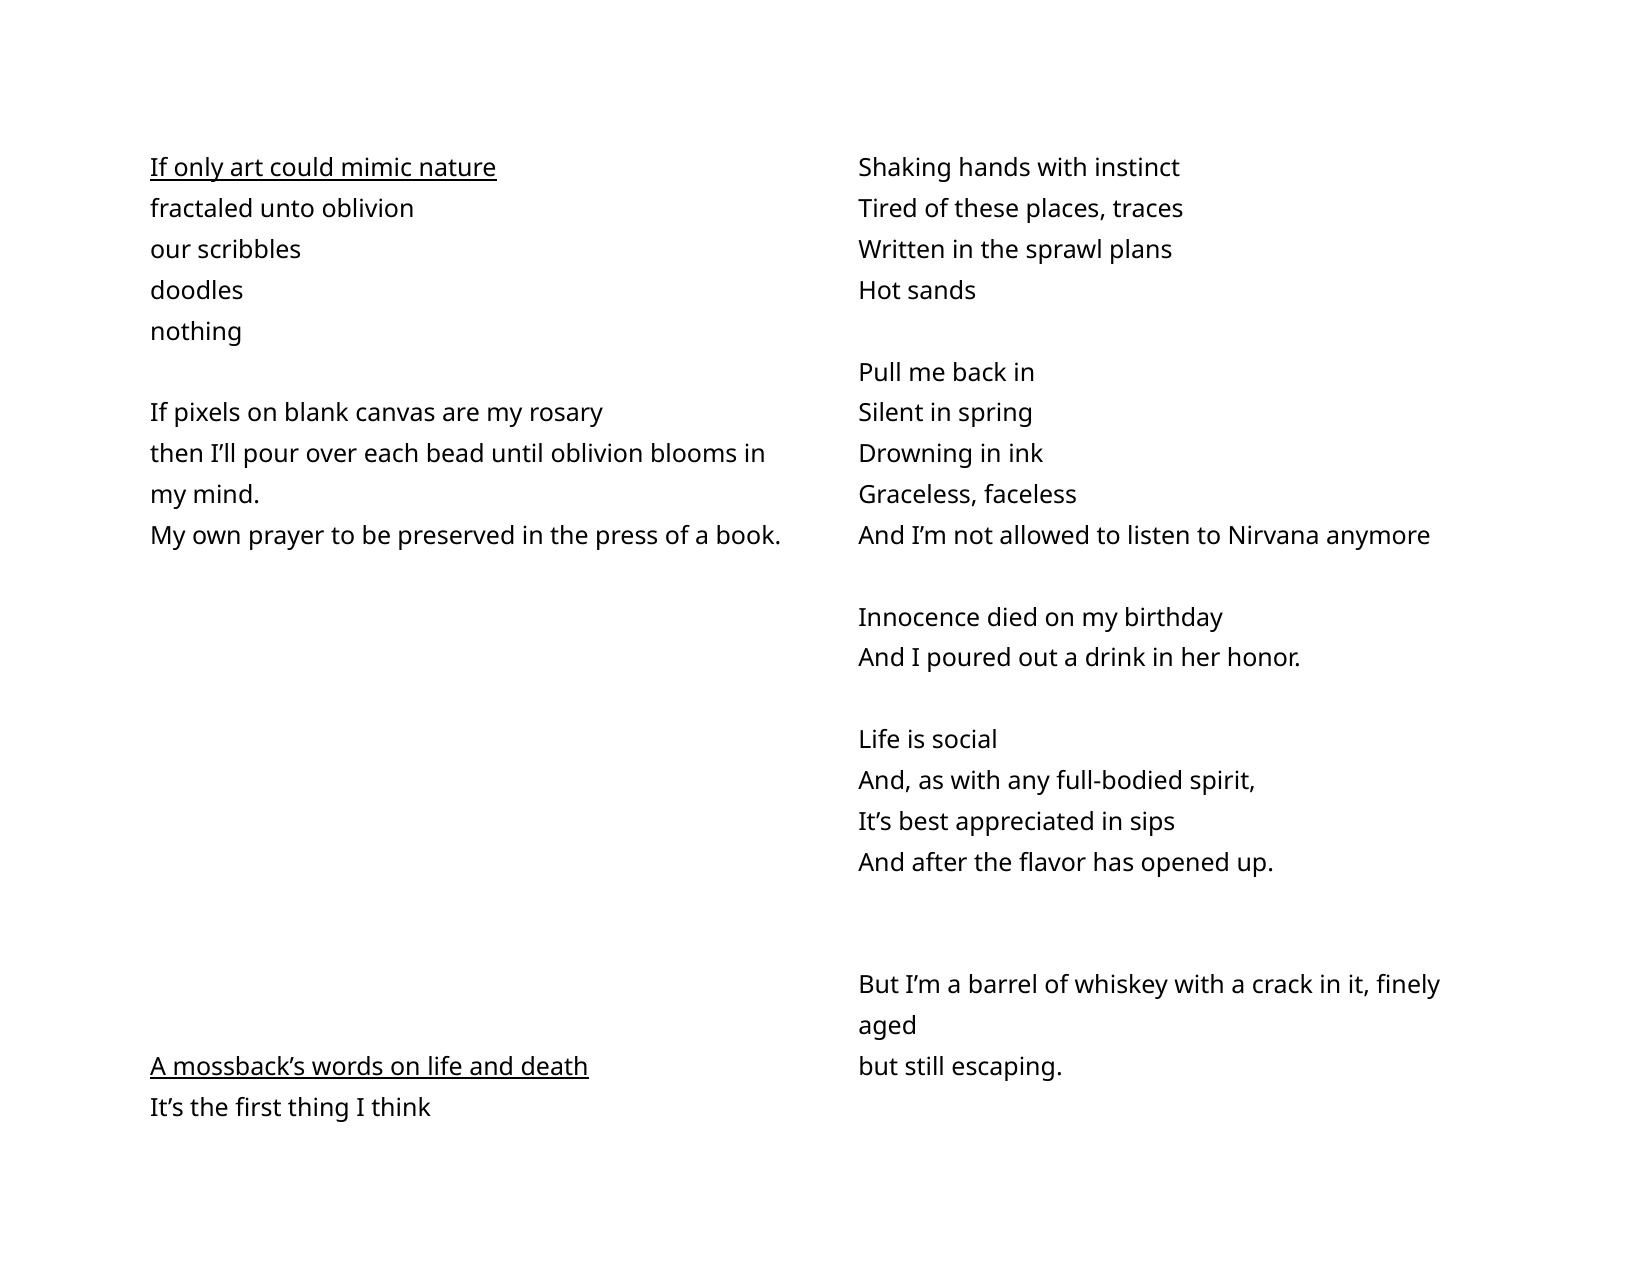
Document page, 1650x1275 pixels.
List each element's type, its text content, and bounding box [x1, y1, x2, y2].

text doodles [150, 272, 792, 307]
text Drowning in ink [858, 436, 1500, 470]
text And after the flavor has opened up. [858, 844, 1500, 878]
text It’s the first thing I think [150, 1089, 792, 1123]
text Shaking hands with instinct [858, 150, 1500, 184]
text Written in the sprawl plans [858, 232, 1500, 266]
text If pixels on blank canvas are my rosary [150, 395, 792, 429]
text but still escaping. [858, 1048, 1500, 1082]
text Graceless, faceless [858, 477, 1500, 511]
text It’s best appreciated in sips [858, 803, 1500, 837]
text And I’m not allowed to listen to Nirvana anymore [858, 517, 1500, 552]
text nothing [150, 313, 792, 347]
text My own prayer to be preserved in the press of a book. [150, 517, 792, 552]
text And, as with any full-bodied spirit, [858, 762, 1500, 797]
text Life is social [858, 722, 1500, 756]
text Pull me back in [858, 354, 1500, 388]
text A mossback’s words on life and death [150, 1048, 792, 1082]
text Hot sands [858, 272, 1500, 307]
text fractaled unto oblivion [150, 191, 792, 225]
text But I’m a barrel of whiskey with a crack in it, finely aged [858, 967, 1500, 1042]
text Silent in spring [858, 395, 1500, 429]
text Innocence died on my birthday [858, 599, 1500, 633]
text If only art could mimic nature [150, 150, 792, 184]
text then I’ll pour over each bead until oblivion blooms in my mind. [150, 436, 792, 511]
text our scribbles [150, 232, 792, 266]
text Tired of these places, traces [858, 191, 1500, 225]
text And I poured out a drink in her honor. [858, 640, 1500, 674]
